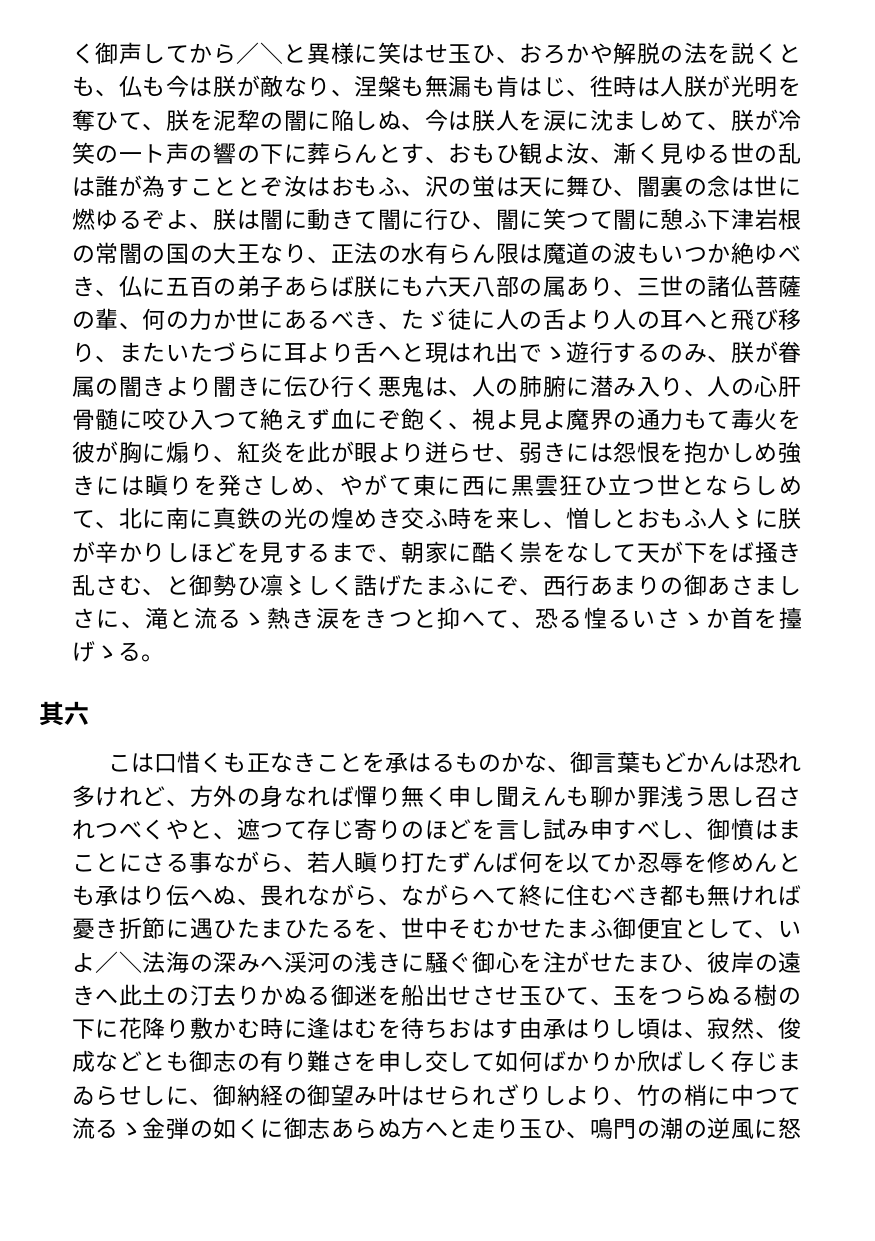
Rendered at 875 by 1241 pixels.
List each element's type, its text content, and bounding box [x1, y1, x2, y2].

subtitle 其六 [36, 691, 838, 733]
text こは口惜くも正なきことを承はるものかな、御言葉もどかんは恐れ多けれど、方外の身なれば憚り無く申し聞えんも聊か罪浅う思し召されつべくやと、遮つて存じ寄りのほどを言し試み申すべし、御憤はまことにさる事ながら、若人瞋り打たずんば何を以てか忍辱を修めんとも承はり伝へぬ、畏れながら、ながらへて終に住むべき都も無ければ憂き折節に遇ひたまひたるを、世中そむかせたまふ御便宜として、いよ／＼法海の深みへ渓河の浅きに騒ぐ御心を注がせたまひ、彼岸の遠きへ此土の汀去りかぬる御迷を船出せさせ玉ひて、玉をつらぬる樹の下に花降り敷かむ時に逢はむを待ちおはす由承はりし頃は、寂然、俊成などとも御志の有り難さを申し交して如何ばかりか欣ばしく存じまゐらせしに、御納経の御望み叶はせられざりしより、竹の梢に中つて流るゝ金弾の如くに御志あらぬ方へと走り玉ひ、鳴門の潮の逆風に怒 [72, 745, 802, 1144]
text く御声してから／＼と異様に笑はせ玉ひ、おろかや解脱の法を説くとも、仏も今は朕が敵なり、涅槃も無漏も肯はじ、徃時は人朕が光明を奪ひて、朕を泥犂の闇に陥しぬ、今は朕人を涙に沈ましめて、朕が冷笑の一ト声の響の下に葬らんとす、おもひ観よ汝、漸く見ゆる世の乱は誰が為すこととぞ汝はおもふ、沢の蛍は天に舞ひ、闇裏の念は世に燃ゆるぞよ、朕は闇に動きて闇に行ひ、闇に笑つて闇に憩ふ下津岩根の常闇の国の大王なり、正法の水有らん限は魔道の波もいつか絶ゆべき、仏に五百の弟子あらば朕にも六天八部の属あり、三世の諸仏菩薩の輩、何の力か世にあるべき、たゞ徒に人の舌より人の耳へと飛び移り、またいたづらに耳より舌へと現はれ出でゝ遊行するのみ、朕が眷属の闇きより闇きに伝ひ行く悪鬼は、人の肺腑に潜み入り、人の心肝骨髄に咬ひ入つて絶えず血にぞ飽く、視よ見よ魔界の通力もて毒火を彼が胸に煽り、紅炎を此が眼より迸らせ、弱きには怨恨を抱かしめ強きには瞋りを発さしめ、やがて東に西に黒雲狂ひ立つ世とならしめて、北に南に真鉄の光の煌めき交ふ時を来し、憎しとおもふ人〻に朕が辛かりしほどを見するまで、朝家に酷く祟をなして天が下をば掻き乱さむ、と御勢ひ凛〻しく誥げたまふにぞ、西行あまりの御あさましさに、滝と流るゝ熱き涙をきつと抑へて、恐る惶るいさゝか首を擡げゝる。 [72, 36, 802, 667]
